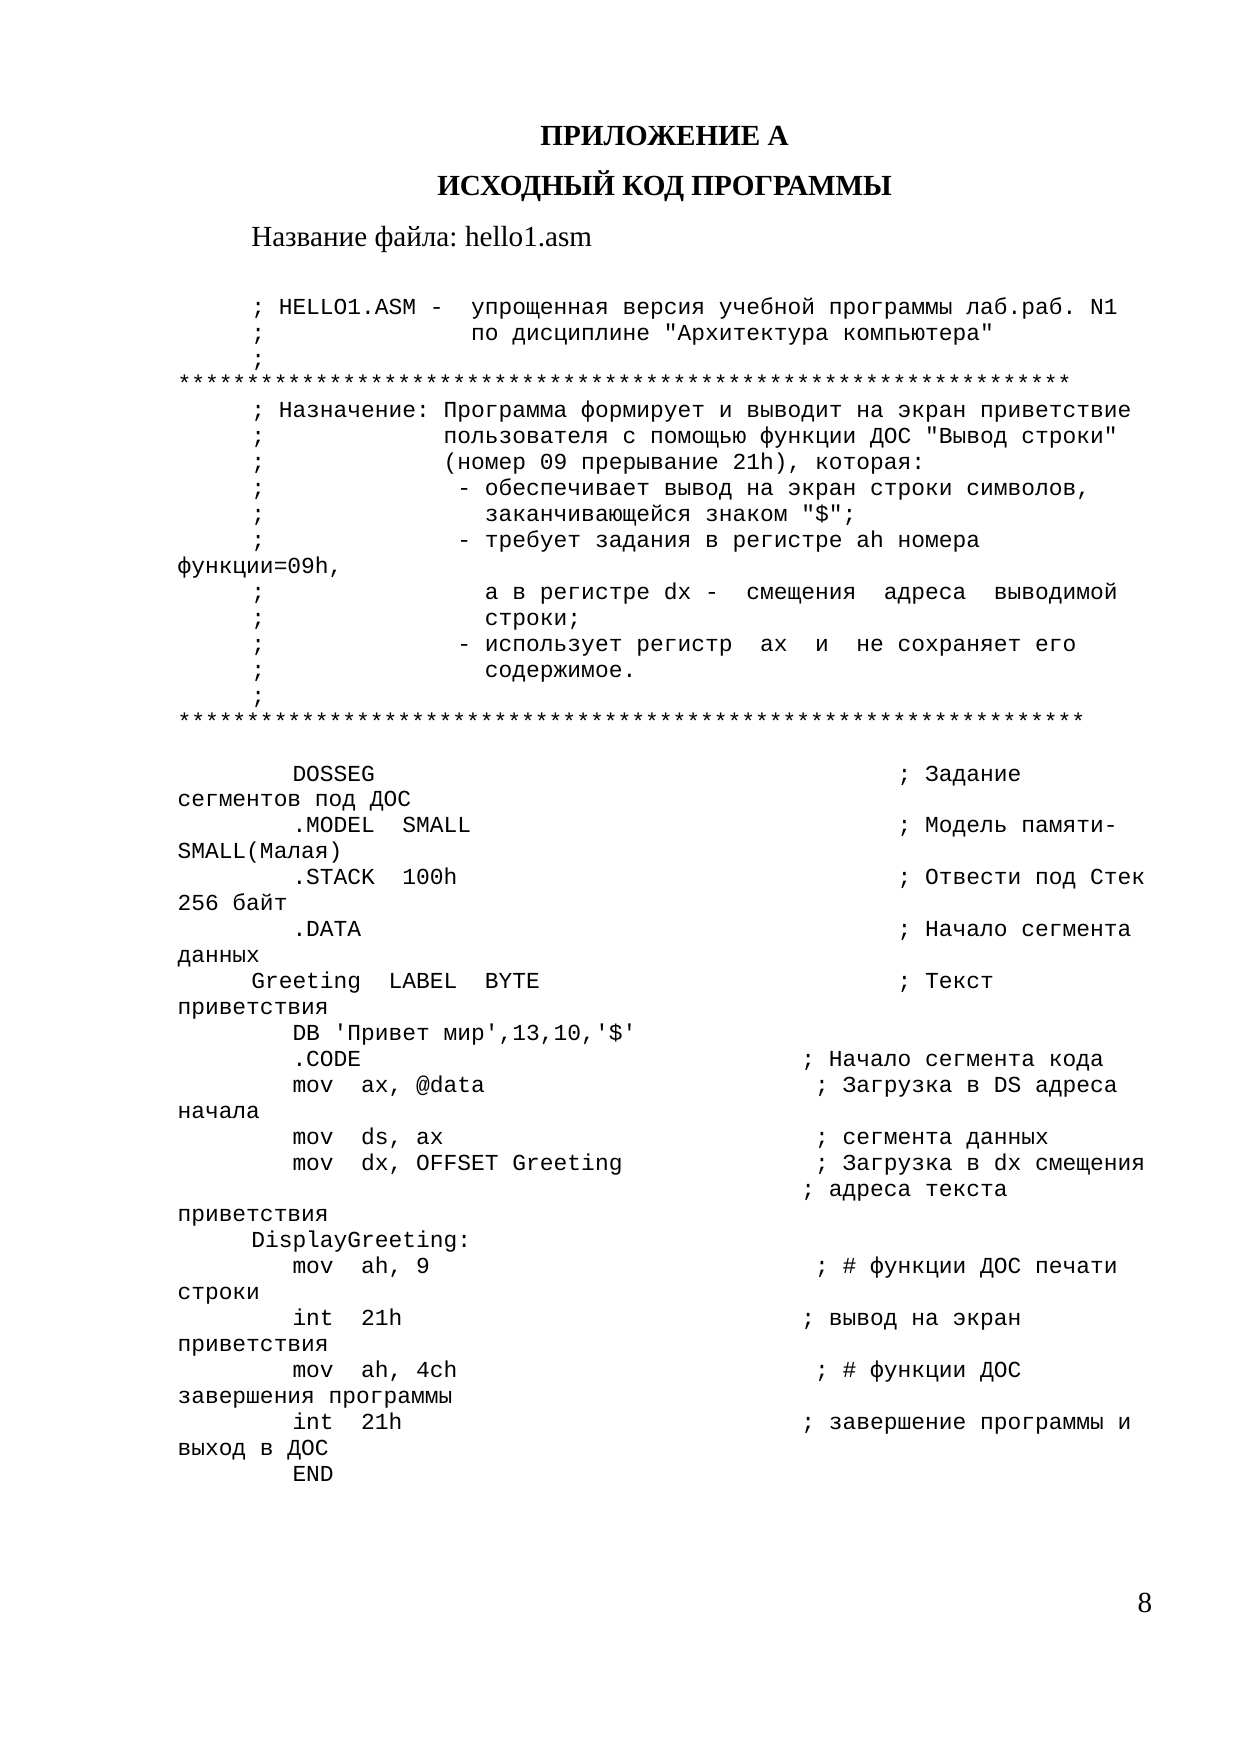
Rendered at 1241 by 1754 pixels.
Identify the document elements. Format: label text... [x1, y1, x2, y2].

text mov ah, 4ch ; # функции ДОС завершения программы [177, 1358, 1152, 1410]
subtitle Приложение А Исходный код программы [177, 118, 1152, 202]
text mov ds, ax ; сегмента данных [177, 1125, 1152, 1151]
text ; пользователя с помощью функции ДОС "Вывод строки" [177, 425, 1152, 451]
text ; HELLO1.ASM - упрощенная версия учебной программы лаб.раб. N1 [177, 295, 1152, 321]
text int 21h ; завершение программы и выход в ДОС [177, 1410, 1152, 1462]
text ; - использует регистр ax и не сохраняет его [177, 632, 1152, 658]
text mov ax, @data ; Загрузка в DS адреса начала [177, 1073, 1152, 1125]
text mov ah, 9 ; # функции ДОС печати строки [177, 1255, 1152, 1307]
text ; - требует задания в регистре ah номера функции=09h, [177, 528, 1152, 580]
text int 21h ; вывод на экран приветствия [177, 1307, 1152, 1358]
text DisplayGreeting: [177, 1229, 1152, 1255]
text .STACK 100h ; Отвести под Стек 256 байт [177, 866, 1152, 917]
text ; Назначение: Программа формирует и выводит на экран приветствие [177, 399, 1152, 425]
text Название файла: hello1.asm [177, 219, 1152, 252]
text .DATA ; Начало сегмента данных [177, 917, 1152, 969]
text ; а в регистре dx - смещения адреса выводимой [177, 580, 1152, 606]
text ; содержимое. [177, 658, 1152, 684]
text ; адреса текста приветствия [177, 1177, 1152, 1229]
text ; строки; [177, 606, 1152, 632]
text END [177, 1462, 1152, 1488]
text ; ****************************************************************** [177, 684, 1152, 736]
text ; (номер 09 прерывание 21h), которая: [177, 451, 1152, 477]
text ; по дисциплине "Архитектура компьютера" [177, 321, 1152, 347]
text ; заканчивающейся знаком "$"; [177, 502, 1152, 528]
text Greeting LABEL BYTE ; Текст приветствия [177, 969, 1152, 1021]
text mov dx, OFFSET Greeting ; Загрузка в dx смещения [177, 1151, 1152, 1177]
text DB 'Привет мир',13,10,'$' [177, 1021, 1152, 1047]
text DOSSEG ; Задание сегментов под ДОС [177, 762, 1152, 814]
text .CODE ; Начало сегмента кода [177, 1047, 1152, 1073]
text ; - обеспечивает вывод на экран строки символов, [177, 477, 1152, 502]
text .MODEL SMALL ; Модель памяти-SMALL(Малая) [177, 814, 1152, 866]
text ; ***************************************************************** [177, 347, 1152, 399]
